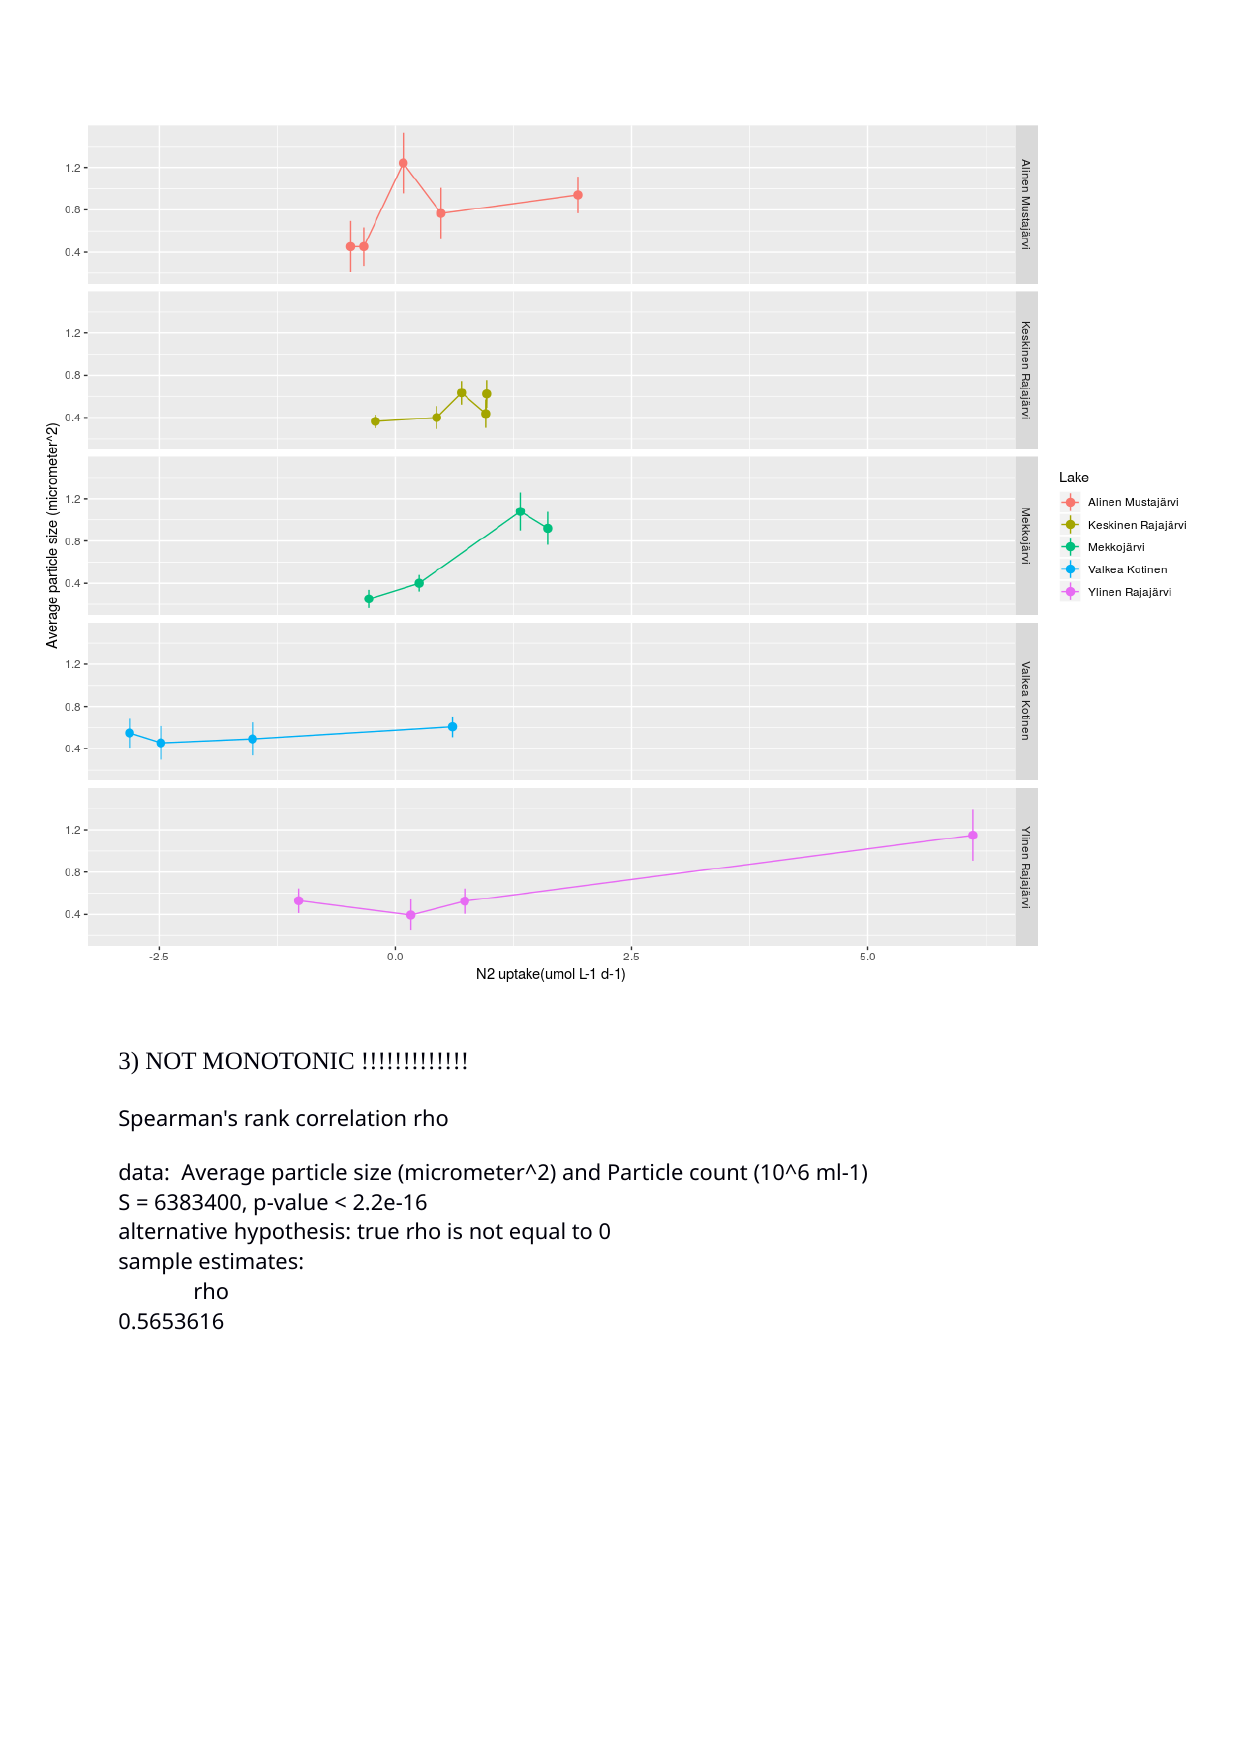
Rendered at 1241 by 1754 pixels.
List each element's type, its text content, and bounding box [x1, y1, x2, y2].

text 0.5653616 [118, 1306, 1122, 1336]
picture [39, 118, 1201, 989]
text 3) NOT MONOTONIC !!!!!!!!!!!!! [118, 1046, 1122, 1074]
text alternative hypothesis: true rho is not equal to 0 [118, 1216, 1122, 1246]
text Spearman's rank correlation rho [118, 1103, 1122, 1133]
text rho [118, 1276, 1122, 1306]
text S = 6383400, p-value < 2.2e-16 [118, 1187, 1122, 1216]
text data: Average particle size (micrometer^2) and Particle count (10^6 ml-1) [118, 1157, 1122, 1187]
text sample estimates: [118, 1246, 1122, 1276]
